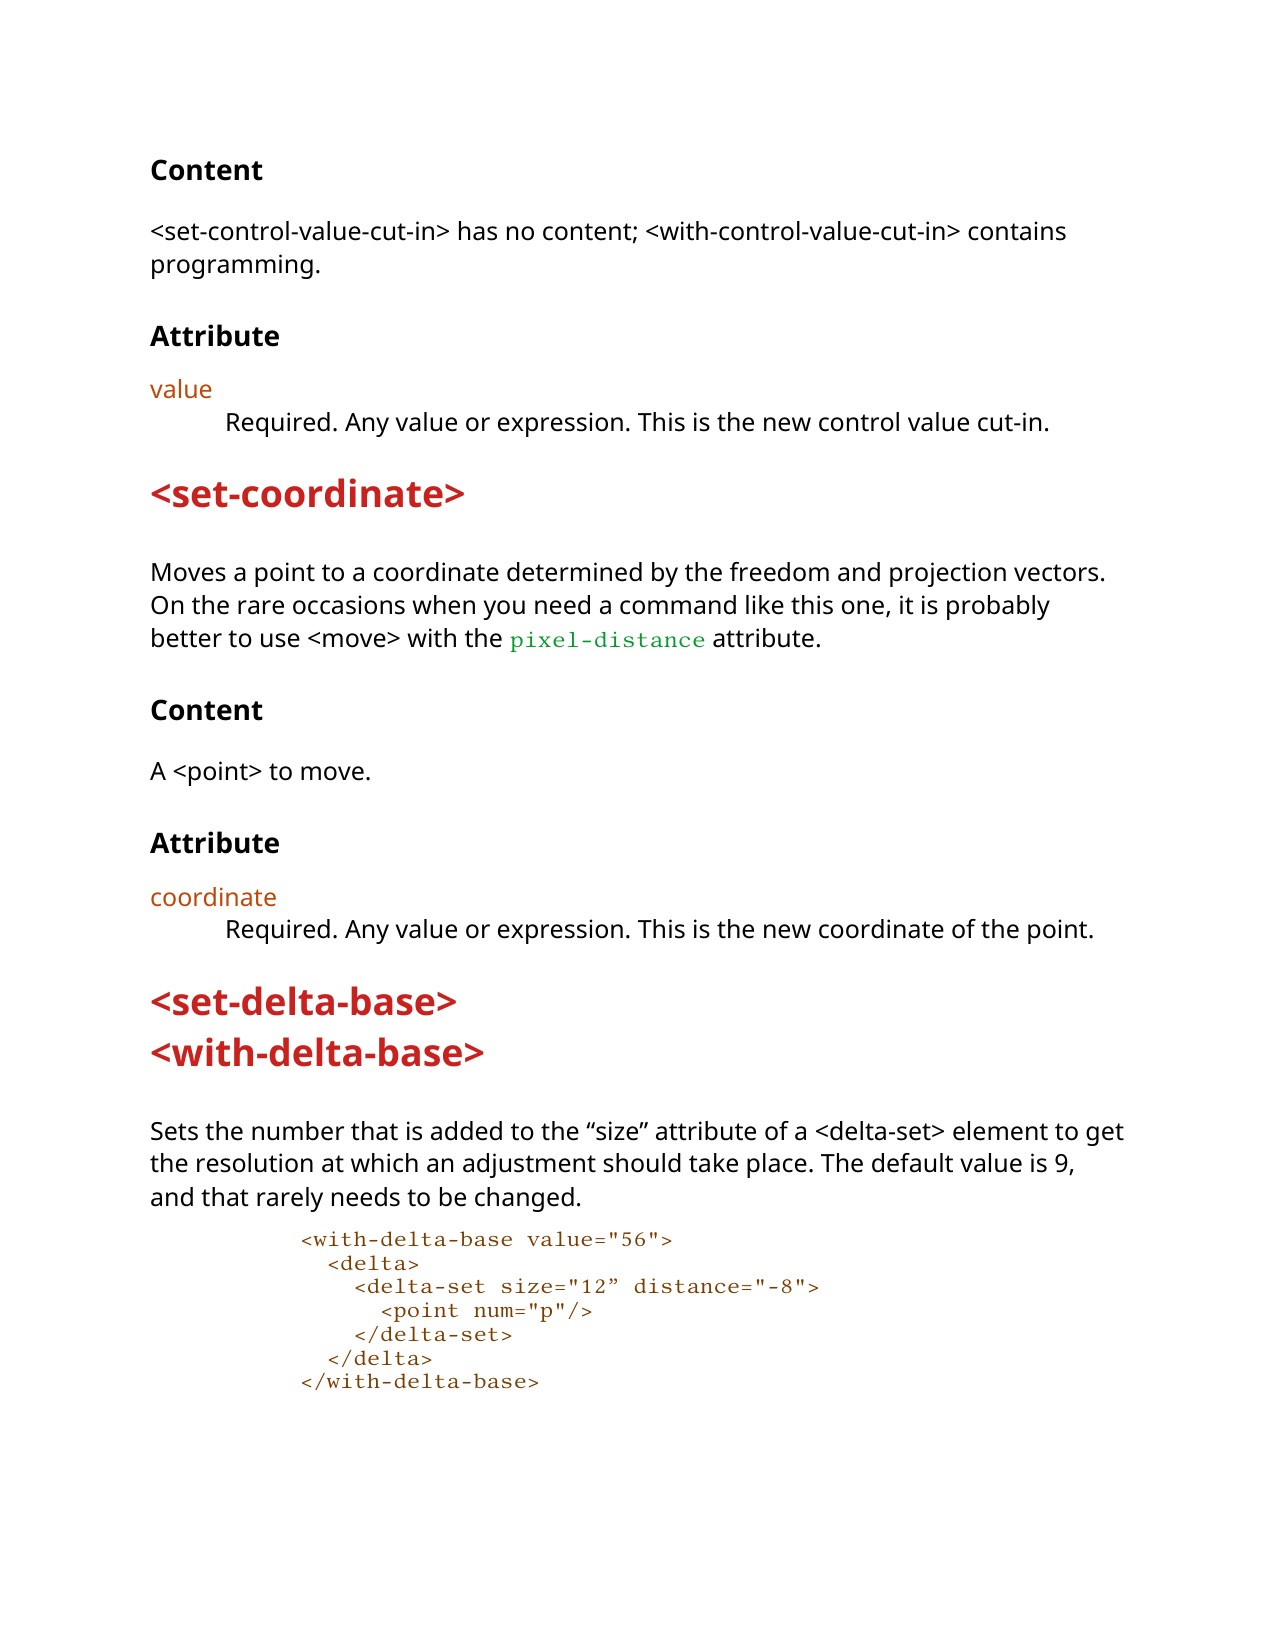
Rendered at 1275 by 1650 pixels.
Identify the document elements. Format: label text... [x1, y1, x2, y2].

subtitle Content [150, 150, 1125, 188]
text <set-control-value-cut-in> has no content; <with-control-value-cut-in> contains programming. [150, 214, 1125, 280]
subtitle <set-coordinate> [150, 467, 1125, 518]
text Required. Any value or expression. This is the new coordinate of the point. [225, 913, 1125, 946]
text Required. Any value or expression. This is the new control value cut-in. [225, 405, 1125, 438]
text value [150, 372, 1125, 405]
text <with-delta-base value="56"> <delta> <delta-set size="12” distance="-8"> <point num="p"/> </delta-set> </delta> </with-delta-base> [300, 1228, 1125, 1394]
subtitle Attribute [150, 823, 1125, 862]
text Moves a point to a coordinate determined by the freedom and projection vectors. On the rare occasions when you need a command like this one, it is probably better to use <move> with the pixel-distance attribute. [150, 555, 1125, 654]
text coordinate [150, 879, 1125, 913]
text A <point> to move. [150, 754, 1125, 787]
subtitle <set-delta-base> <with-delta-base> [150, 975, 1125, 1077]
subtitle Attribute [150, 316, 1125, 354]
text Sets the number that is added to the “size” attribute of a <delta-set> element to get the resolution at which an adjustment should take place. The default value is 9, and that rarely needs to be changed. [150, 1113, 1125, 1213]
subtitle Content [150, 690, 1125, 729]
